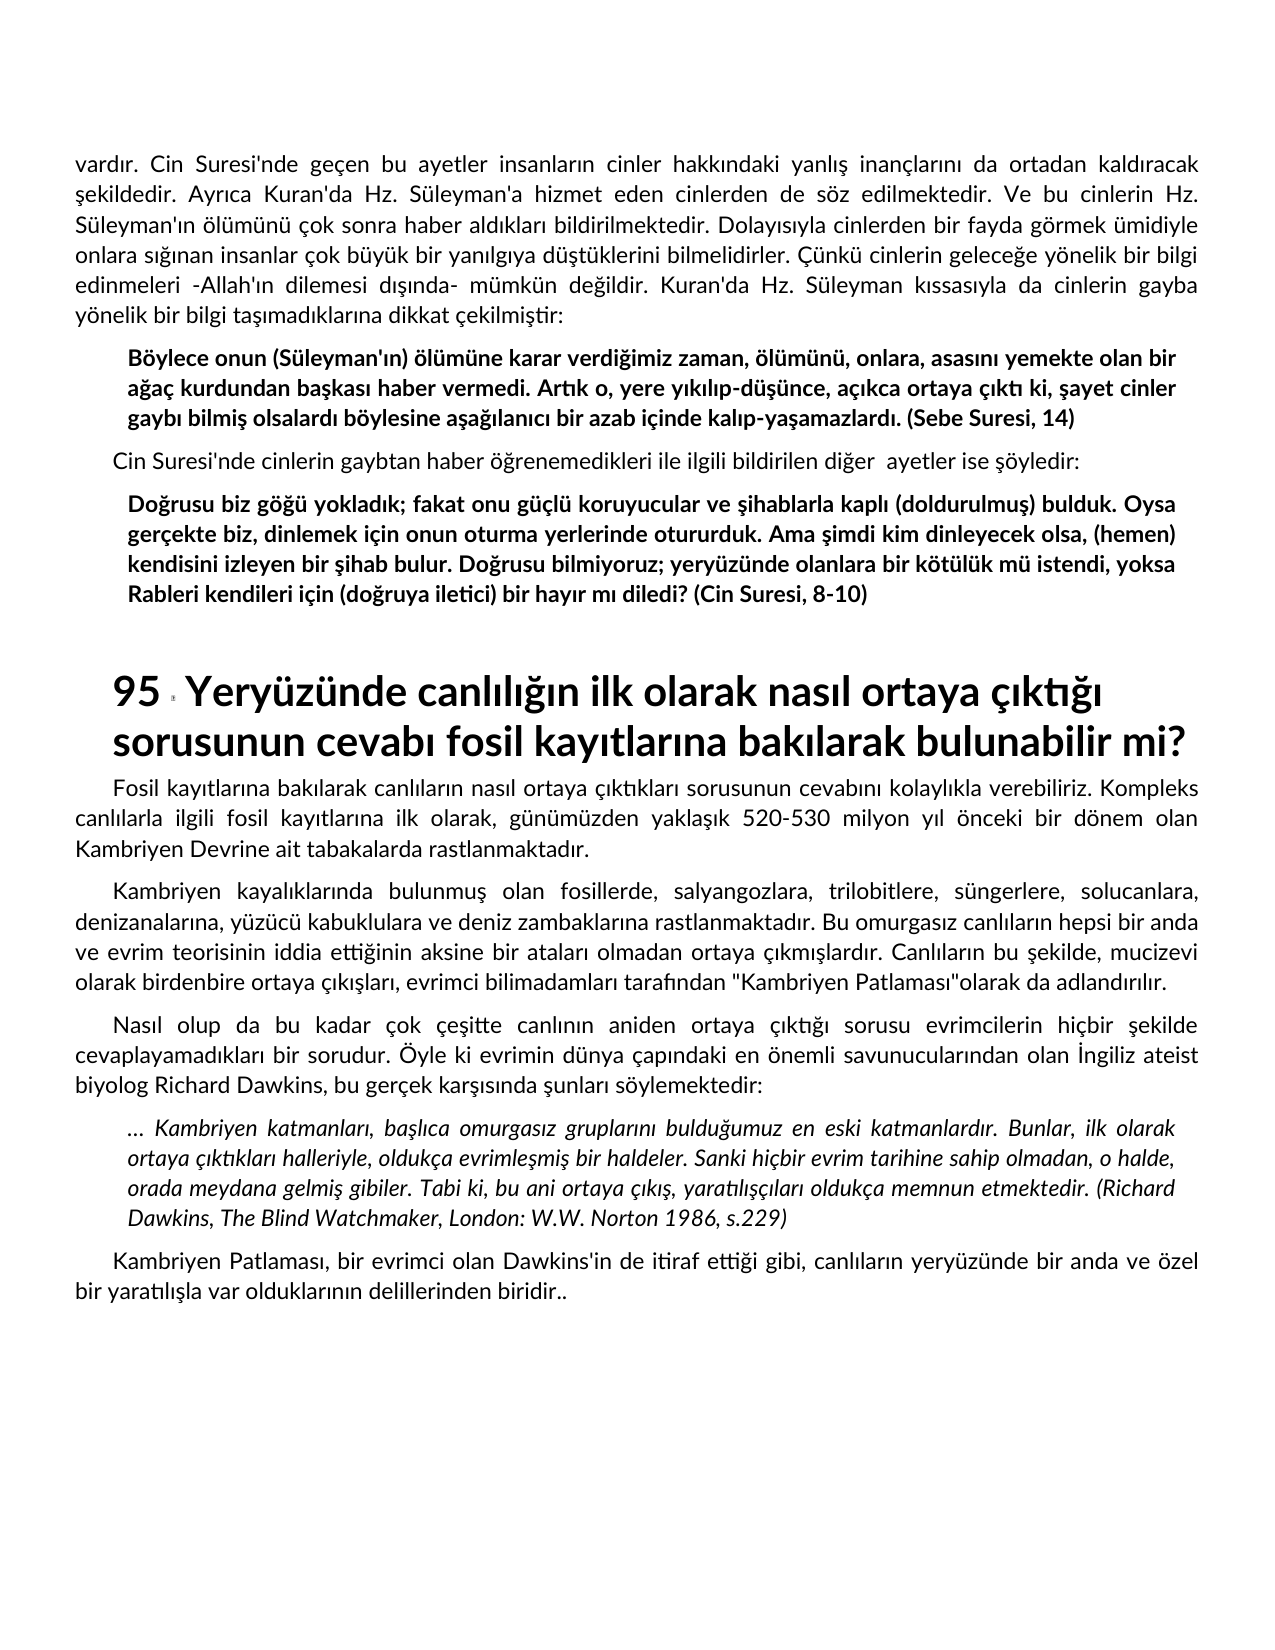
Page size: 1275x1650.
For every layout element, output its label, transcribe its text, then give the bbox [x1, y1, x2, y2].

text … Kambriyen katmanları, başlıca omurgasız gruplarını bulduğumuz en eski katmanlardır. Bunlar, ilk olarak ortaya çıktıkları halleriyle, oldukça evrimleşmiş bir haldeler. Sanki hiçbir evrim tarihine sahip olmadan, o halde, orada meydana gelmiş gibiler. Tabi ki, bu ani ortaya çıkış, yaratılışçıları oldukça memnun etmektedir. (Richard Dawkins, The Blind Watchmaker, London: W.W. Norton 1986, s.229) [127, 1113, 1177, 1232]
text Nasıl olup da bu kadar çok çeşitte canlının aniden ortaya çıktığı sorusu evrimcilerin hiçbir şekilde cevaplayamadıkları bir sorudur. Öyle ki evrimin dünya çapındaki en önemli savunucularından olan İngiliz ateist biyolog Richard Dawkins, bu gerçek karşısında şunları söylemektedir: [75, 1010, 1200, 1098]
text Doğrusu biz göğü yokladık; fakat onu güçlü koruyucular ve şihablarla kaplı (doldurulmuş) bulduk. Oysa gerçekte biz, dinlemek için onun oturma yerlerinde otururduk. Ama şimdi kim dinleyecek olsa, (hemen) kendisini izleyen bir şihab bulur. Doğrusu bilmiyoruz; yeryüzünde olanlara bir kötülük mü istendi, yoksa Rableri kendileri için (doğruya iletici) bir hayır mı diledi? (Cin Suresi, 8-10) [127, 489, 1177, 608]
text Kambriyen kayalıklarında bulunmuş olan fosillerde, salyangozlara, trilobitlere, süngerlere, solucanlara, denizanalarına, yüzücü kabuklulara ve deniz zambaklarına rastlanmaktadır. Bu omurgasız canlıların hepsi bir anda ve evrim teorisinin iddia ettiğinin aksine bir ataları olmadan ortaya çıkmışlardır. Canlıların bu şekilde, mucizevi olarak birdenbire ortaya çıkışları, evrimci bilimadamları tarafından "Kambriyen Patlaması"olarak da adlandırılır. [75, 877, 1200, 995]
text Cin Suresi'nde cinlerin gaybtan haber öğrenemedikleri ile ilgili bildirilen diğer ayetler ise şöyledir: [75, 447, 1200, 474]
subtitle 95  Yeryüzünde canlılığın ilk olarak nasıl ortaya çıktığı sorusunun cevabı fosil kayıtlarına bakılarak bulunabilir mi? [112, 666, 1200, 766]
text vardır. Cin Suresi'nde geçen bu ayetler insanların cinler hakkındaki yanlış inançlarını da ortadan kaldıracak şekildedir. Ayrıca Kuran'da Hz. Süleyman'a hizmet eden cinlerden de söz edilmektedir. Ve bu cinlerin Hz. Süleyman'ın ölümünü çok sonra haber aldıkları bildirilmektedir. Dolayısıyla cinlerden bir fayda görmek ümidiyle onlara sığınan insanlar çok büyük bir yanılgıya düştüklerini bilmelidirler. Çünkü cinlerin geleceğe yönelik bir bilgi edinmeleri -Allah'ın dilemesi dışında- mümkün değildir. Kuran'da Hz. Süleyman kıssasıyla da cinlerin gayba yönelik bir bilgi taşımadıklarına dikkat çekilmiştir: [75, 150, 1200, 328]
text Kambriyen Patlaması, bir evrimci olan Dawkins'in de itiraf ettiği gibi, canlıların yeryüzünde bir anda ve özel bir yaratılışla var olduklarının delillerinden biridir.. [75, 1247, 1200, 1304]
text Fosil kayıtlarına bakılarak canlıların nasıl ortaya çıktıkları sorusunun cevabını kolaylıkla verebiliriz. Kompleks canlılarla ilgili fosil kayıtlarına ilk olarak, günümüzden yaklaşık 520-530 milyon yıl önceki bir dönem olan Kambriyen Devrine ait tabakalarda rastlanmaktadır. [75, 774, 1200, 862]
text Böylece onun (Süleyman'ın) ölümüne karar verdiğimiz zaman, ölümünü, onlara, asasını yemekte olan bir ağaç kurdundan başkası haber vermedi. Artık o, yere yıkılıp-düşünce, açıkca ortaya çıktı ki, şayet cinler gaybı bilmiş olsalardı böylesine aşağılanıcı bir azab içinde kalıp-yaşamazlardı. (Sebe Suresi, 14) [127, 344, 1177, 432]
